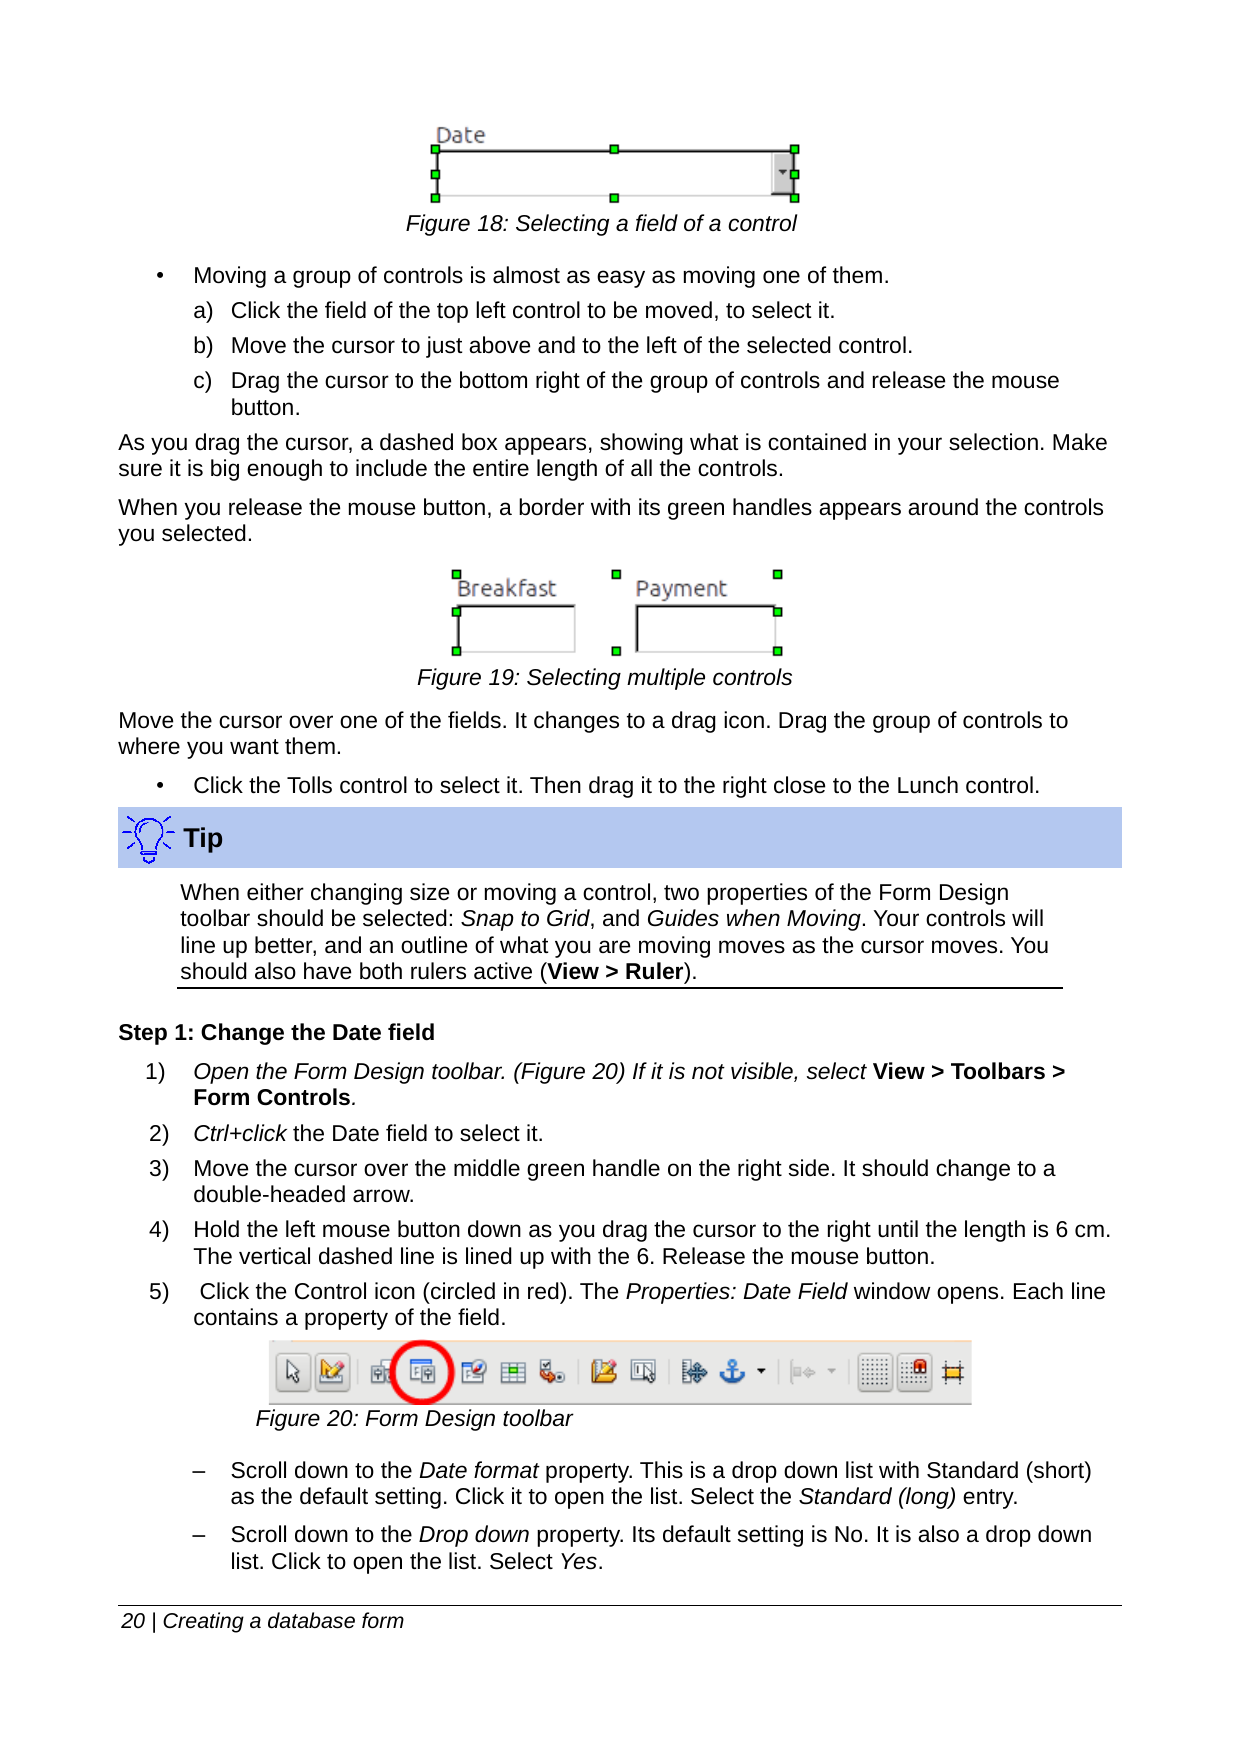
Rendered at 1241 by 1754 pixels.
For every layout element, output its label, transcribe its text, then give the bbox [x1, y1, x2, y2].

list Drag the cursor to the bottom right of the group of controls and release the mouse button. [193, 367, 1122, 420]
text As you drag the cursor, a dashed box appears, showing what is contained in your selection. Make sure it is big enough to include the entire length of all the controls. [118, 429, 1122, 482]
list Click the Tolls control to select it. Then drag it to the right close to the Lunch control. [156, 772, 1122, 798]
text When either changing size or moving a control, two properties of the Form Design toolbar should be selected: Snap to Grid, and Guides when Moving. Your controls will line up better, and an outline of what you are moving moves as the cursor moves. You should also have both rulers active (View > Ruler). [177, 876, 1063, 987]
text Step 1: Change the Date field [118, 1019, 1122, 1045]
text Move the cursor over one of the fields. It changes to a drag icon. Drag the group of controls to where you want them. [118, 707, 1122, 760]
text Figure 18: Selecting a field of a control [406, 118, 834, 237]
list Ctrl+click the Date field to select it. [169, 1119, 1122, 1146]
text When you release the mouse button, a border with its green handles appears around the controls you selected. [118, 494, 1122, 547]
list Click the Control icon (circled in red). The Properties: Date Field window opens. Each line contains a property of the field. [169, 1278, 1122, 1331]
list Moving a group of controls is almost as easy as moving one of them. [156, 262, 1122, 288]
list Click the field of the top left control to be moved, to select it. [193, 297, 1122, 323]
text Figure 20: Form Design toolbar [255, 1339, 985, 1431]
subtitle Tip [118, 807, 1122, 868]
list Move the cursor to just above and to the left of the selected control. [193, 332, 1122, 358]
list Hold the left mouse button down as you drag the cursor to the right until the length is 6 cm. The vertical dashed line is lined up with the 6. Release the mouse button. [169, 1216, 1122, 1269]
list Open the Form Design toolbar. (Figure 20) If it is not visible, select View > Toolbars > Form Controls. [165, 1058, 1122, 1111]
picture [438, 559, 803, 664]
picture [421, 118, 820, 211]
text Figure 19: Selecting multiple controls [417, 559, 823, 690]
picture [268, 1339, 972, 1405]
list Scroll down to the Date format property. This is a drop down list with Standard (short) as the default setting. Click it to open the list. Select the Standard (long) entry. [192, 1457, 1122, 1509]
list Scroll down to the Drop down property. Its default setting is No. It is also a drop down list. Click to open the list. Select Yes. [192, 1521, 1122, 1574]
list Move the cursor over the middle green handle on the right side. It should change to a double-headed arrow. [169, 1155, 1122, 1207]
picture [119, 808, 179, 868]
